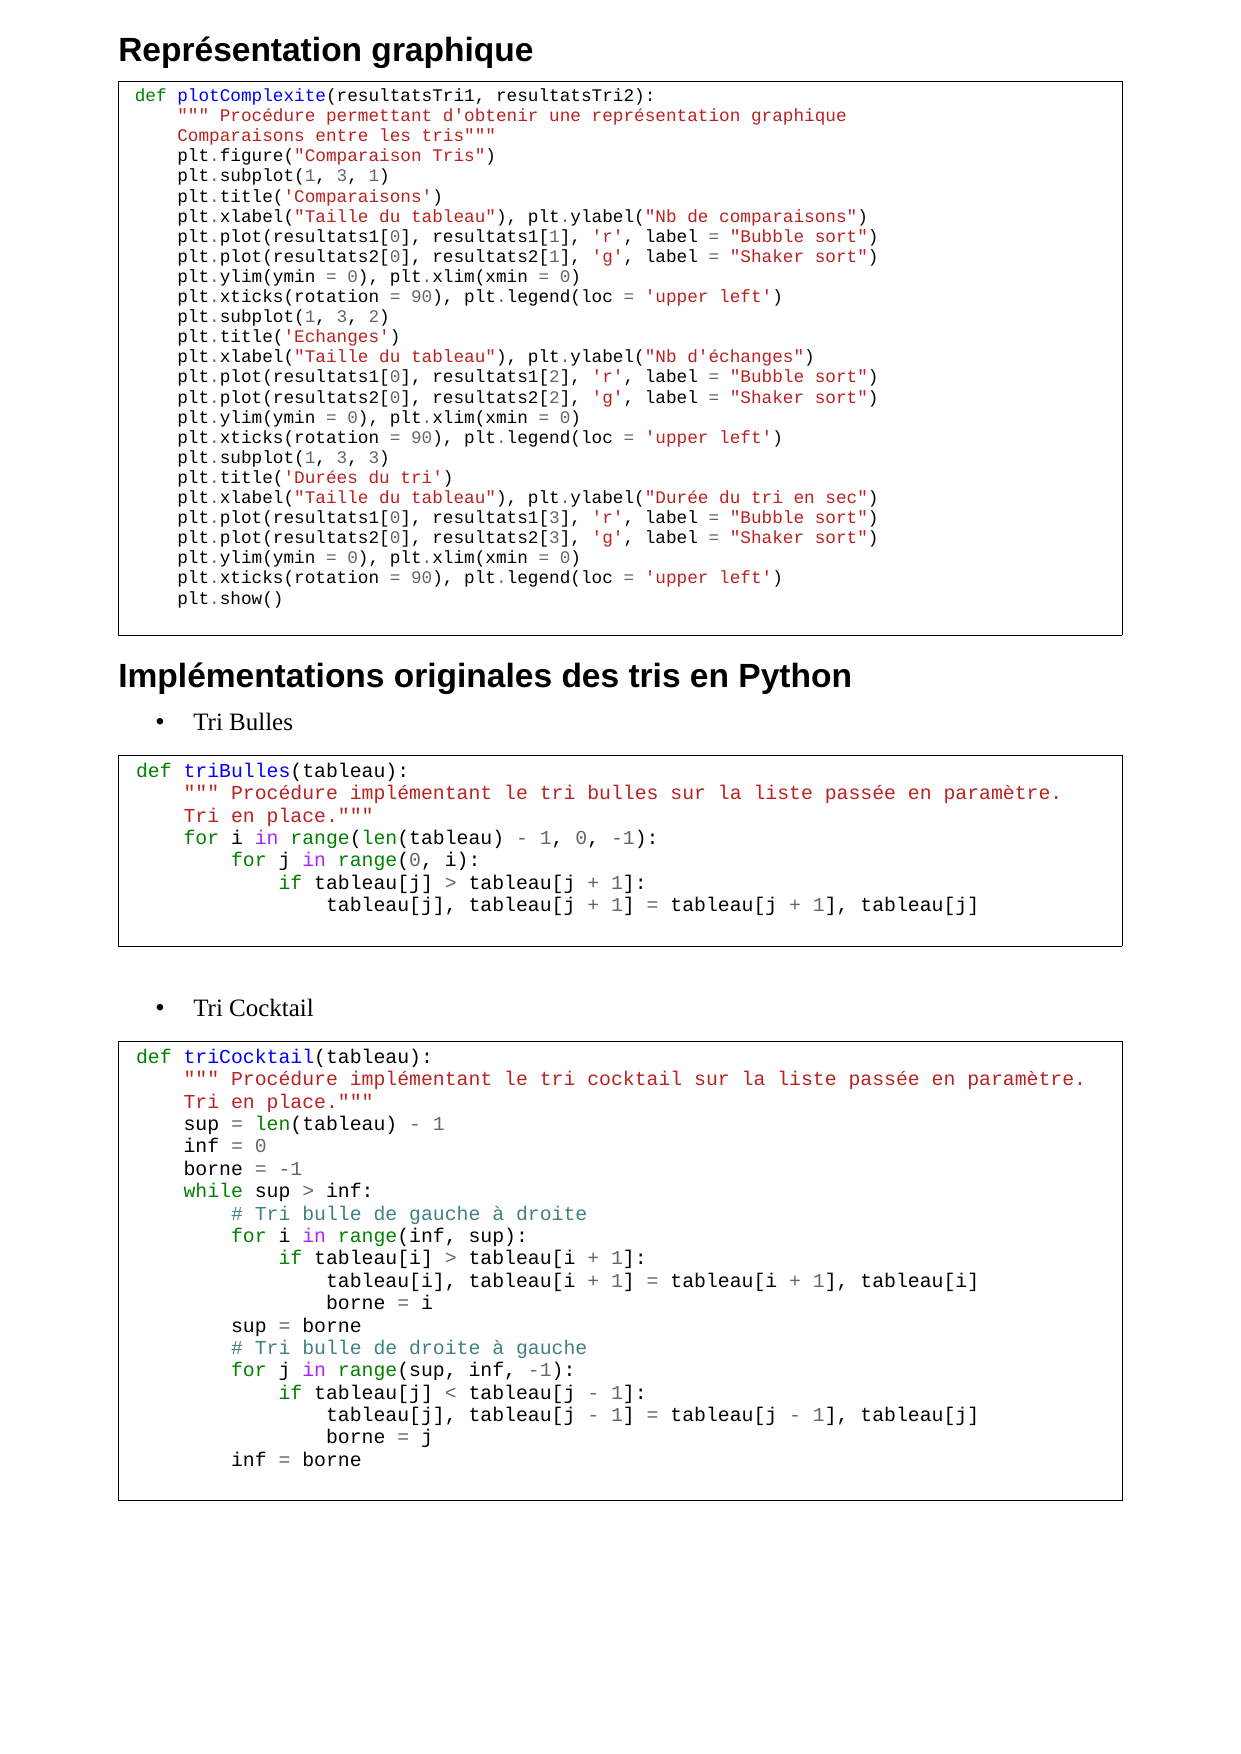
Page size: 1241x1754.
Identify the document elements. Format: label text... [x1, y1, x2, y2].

subtitle Implémentations originales des tris en Python [118, 656, 1122, 695]
table_header def plotComplexite(resultatsTri1, resultatsTri2): """ Procédure permettant d'obtenir une représentation graphique Comparaisons entre les tris""" plt.figure("Comparaison Tris") plt.subplot(1, 3, 1) plt.title('Comparaisons') plt.xlabel("Taille du tableau"), plt.ylabel("Nb de comparaisons") plt.plot(resultats1[0], resultats1[1], 'r', label = "Bubble sort") plt.plot(resultats2[0], resultats2[1], 'g', label = "Shaker sort") plt.ylim(ymin = 0), plt.xlim(xmin = 0) plt.xticks(rotation = 90), plt.legend(loc = 'upper left') plt.subplot(1, 3, 2) plt.title('Echanges') plt.xlabel("Taille du tableau"), plt.ylabel("Nb d'échanges") plt.plot(resultats1[0], resultats1[2], 'r', label = "Bubble sort") plt.plot(resultats2[0], resultats2[2], 'g', label = "Shaker sort") plt.ylim(ymin = 0), plt.xlim(xmin = 0) plt.xticks(rotation = 90), plt.legend(loc = 'upper left') plt.subplot(1, 3, 3) plt.title('Durées du tri') plt.xlabel("Taille du tableau"), plt.ylabel("Durée du tri en sec") plt.plot(resultats1[0], resultats1[3], 'r', label = "Bubble sort") plt.plot(resultats2[0], resultats2[3], 'g', label = "Shaker sort") plt.ylim(ymin = 0), plt.xlim(xmin = 0) plt.xticks(rotation = 90), plt.legend(loc = 'upper left') plt.show() [119, 82, 1122, 635]
list Tri Bulles [156, 707, 1122, 736]
subtitle Représentation graphique [118, 30, 1122, 68]
table_header def triCocktail(tableau): """ Procédure implémentant le tri cocktail sur la liste passée en paramètre. Tri en place.""" sup = len(tableau) - 1 inf = 0 borne = -1 while sup > inf: # Tri bulle de gauche à droite for i in range(inf, sup): if tableau[i] > tableau[i + 1]: tableau[i], tableau[i + 1] = tableau[i + 1], tableau[i] borne = i sup = borne # Tri bulle de droite à gauche for j in range(sup, inf, -1): if tableau[j] < tableau[j - 1]: tableau[j], tableau[j - 1] = tableau[j - 1], tableau[j] borne = j inf = borne [119, 1042, 1122, 1500]
list Tri Cocktail [156, 993, 1122, 1022]
table_header def triBulles(tableau): """ Procédure implémentant le tri bulles sur la liste passée en paramètre. Tri en place.""" for i in range(len(tableau) - 1, 0, -1): for j in range(0, i): if tableau[j] > tableau[j + 1]: tableau[j], tableau[j + 1] = tableau[j + 1], tableau[j] [119, 756, 1122, 946]
